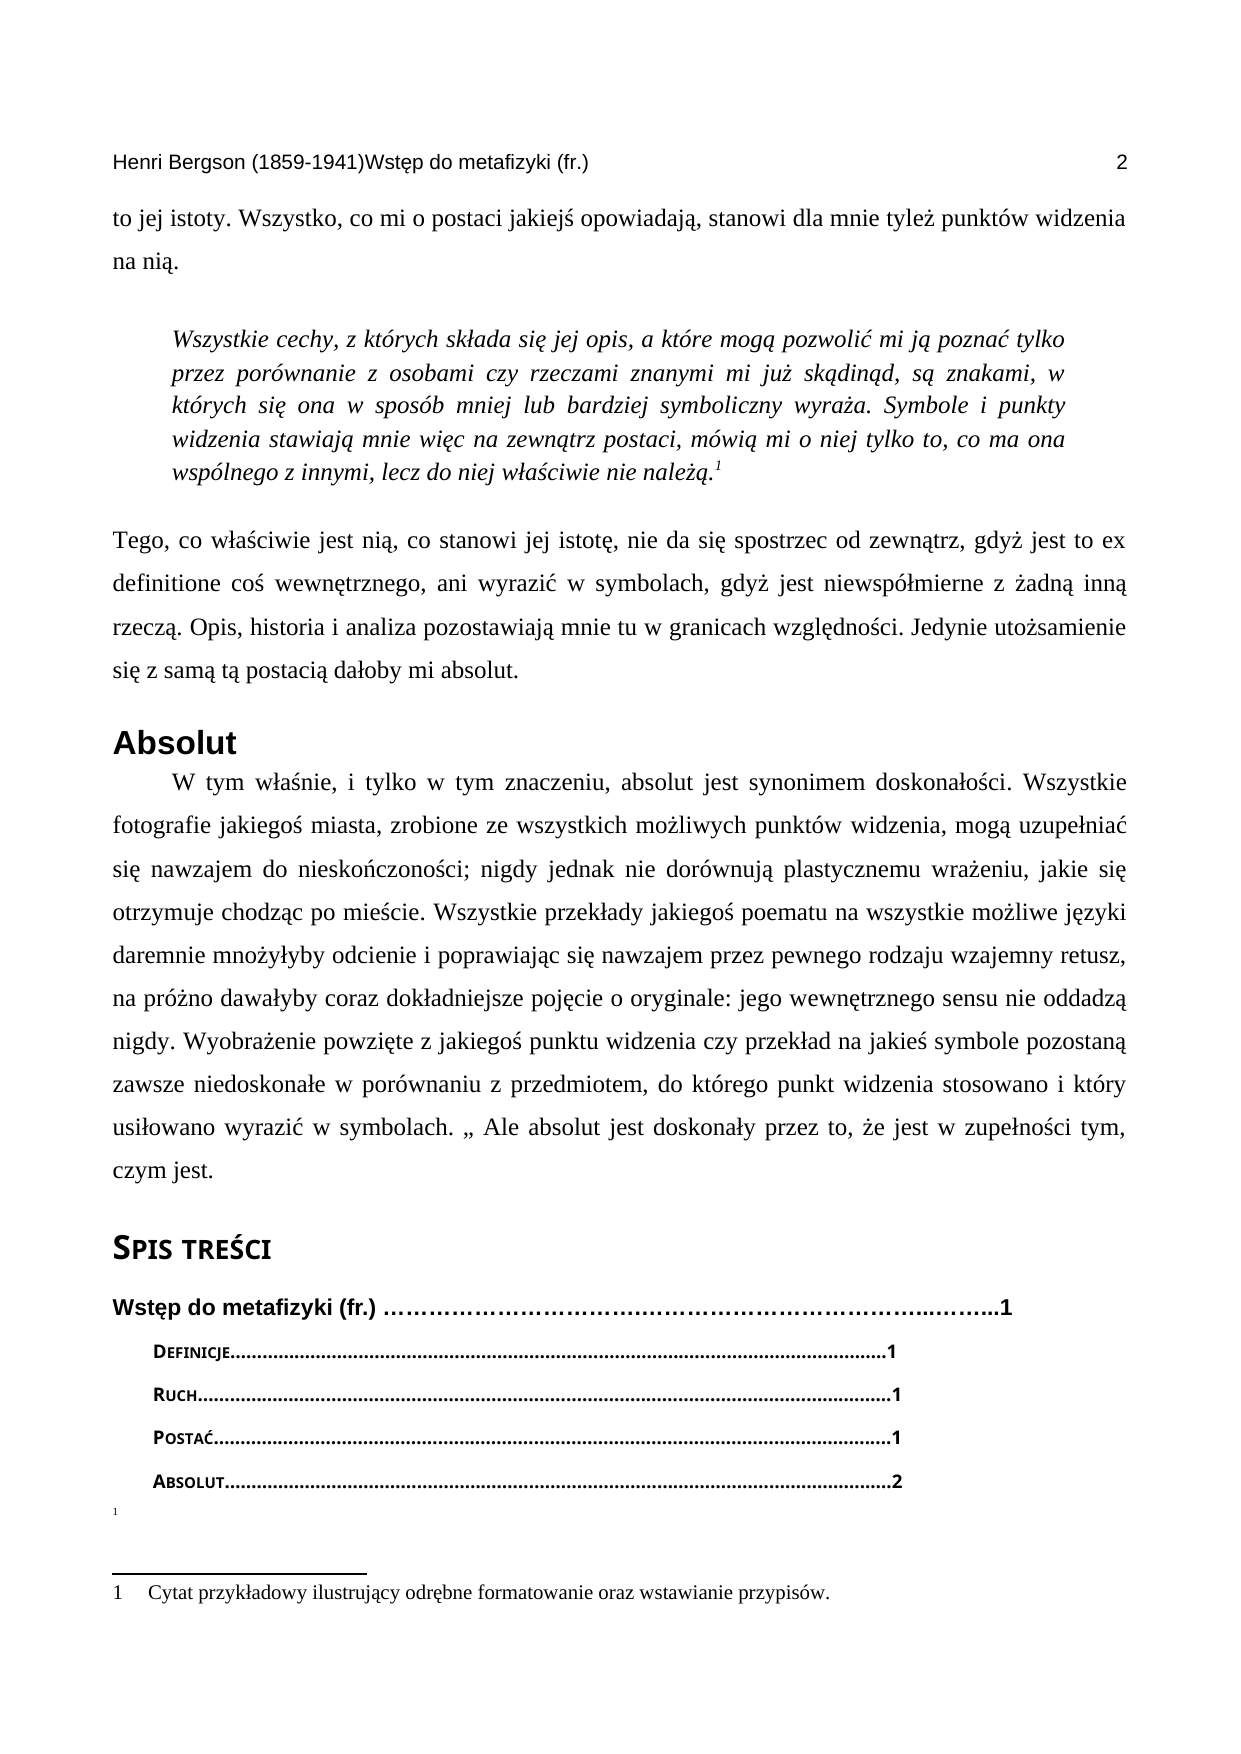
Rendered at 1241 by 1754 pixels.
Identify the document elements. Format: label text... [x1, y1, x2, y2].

subtitle Spis treści [112, 1224, 1128, 1269]
subtitle Absolut…………………………………………………………………………………………………….…...….2 [153, 1468, 1128, 1493]
subtitle Ruch…………………………………………………………………………………………………………....…...1 [153, 1381, 1128, 1407]
subtitle Postać……………………………………………………………………………………………………….…......1 [153, 1425, 1128, 1450]
text Tego, co właściwie jest nią, co stanowi jej istotę, nie da się spostrzec od zewnątrz, gdyż jest to ex definitione coś wewnętrznego, ani wyrazić w symbolach, gdyż jest niewspółmierne z żadną inną rzeczą. Opis, historia i analiza pozostawiają mnie tu w granicach względności. Jedynie utożsamienie się z samą tą postacią dałoby mi absolut. [112, 525, 1128, 683]
subtitle Definicje……………………………………………………………………………………………………….…..1 [153, 1338, 1128, 1364]
subtitle Absolut [112, 723, 1128, 761]
subtitle Wstęp do metafizyki (fr.) …………………………….………………………………...……...1 [112, 1294, 1128, 1321]
text Wszystkie cechy, z których składa się jej opis, a które mogą pozwolić mi ją poznać tylko przez porównanie z osobami czy rzeczami znanymi mi już skądinąd, są znakami, w których się ona w sposób mniej lub bardziej symboliczny wyraża. Symbole i punkty widzenia stawiają mnie więc na zewnątrz postaci, mówią mi o niej tylko to, co ma ona wspólnego z innymi, lecz do niej właściwie nie należą.1 [172, 324, 1069, 485]
table_header 2 [620, 150, 1128, 174]
text to jej istoty. Wszystko, co mi o postaci jakiejś opowiadają, stanowi dla mnie tyleż punktów widzenia na nią. [112, 203, 1128, 274]
table_cell [113, 174, 620, 203]
table_cell [620, 174, 1128, 203]
text Cytat przykładowy ilustrujący odrębne formatowanie oraz wstawianie przypisów. [112, 1580, 1128, 1604]
text W tym właśnie, i tylko w tym znaczeniu, absolut jest synonimem doskonałości. Wszystkie fotografie jakiegoś miasta, zrobione ze wszystkich możliwych punktów widzenia, mogą uzupełniać się nawzajem do nieskończoności; nigdy jednak nie dorównują plastycznemu wrażeniu, jakie się otrzymuje chodząc po mieście. Wszystkie przekłady jakiegoś poematu na wszystkie możliwe języki daremnie mnożyłyby odcienie i poprawiając się nawzajem przez pewnego rodzaju wzajemny retusz, na próżno dawałyby coraz dokładniejsze pojęcie o oryginale: jego wewnętrznego sensu nie oddadzą nigdy. Wyobrażenie powzięte z jakiegoś punktu widzenia czy przekład na jakieś symbole pozostaną zawsze niedoskonałe w porównaniu z przedmiotem, do którego punkt widzenia stosowano i który usiłowano wyrazić w symbolach. „ Ale absolut jest doskonały przez to, że jest w zupełności tym, czym jest. [112, 767, 1128, 1184]
table_header Henri Bergson (1859-1941)Wstęp do metafizyki (fr.) [113, 150, 620, 174]
